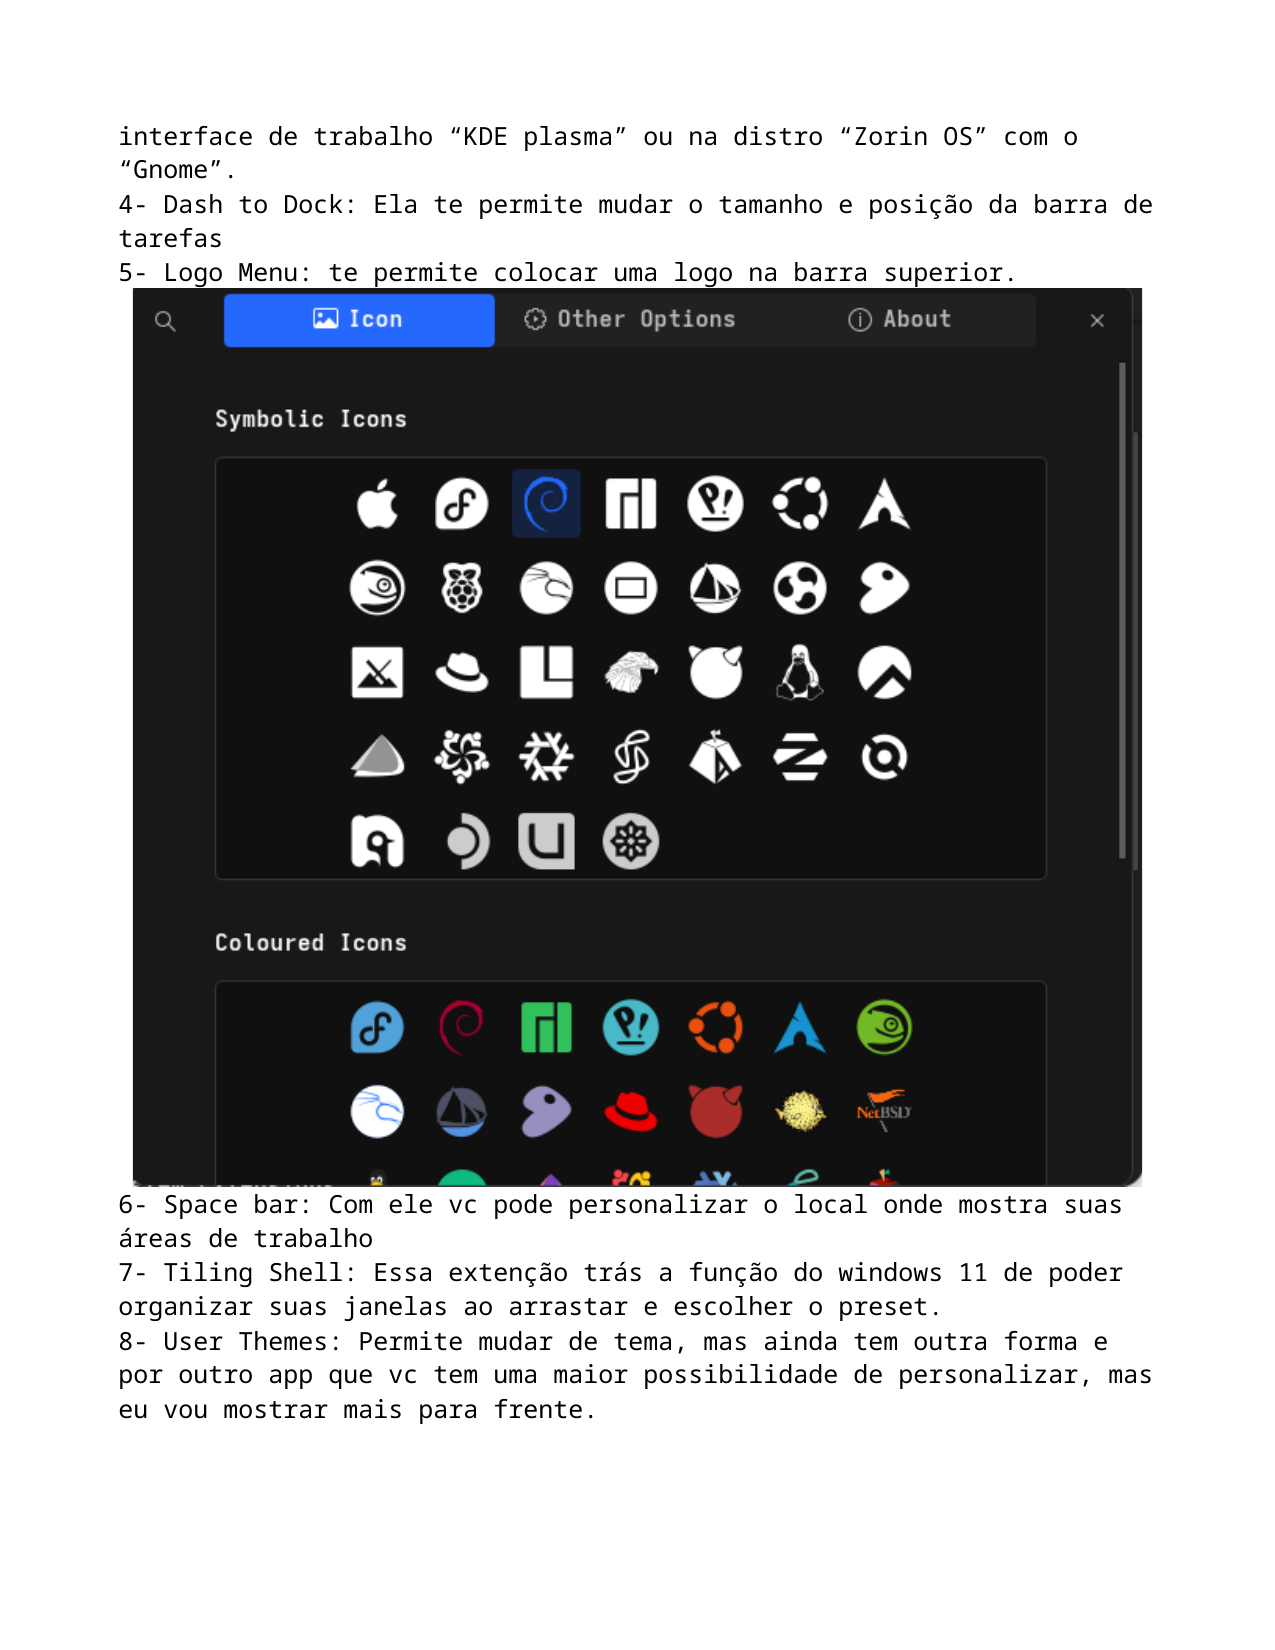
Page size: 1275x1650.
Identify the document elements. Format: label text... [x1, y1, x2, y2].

text 7- Tiling Shell: Essa extenção trás a função do windows 11 de poder organizar suas janelas ao arrastar e escolher o preset. [118, 1255, 1157, 1323]
text 5- Logo Menu: te permite colocar uma logo na barra superior. [118, 254, 1157, 288]
text 4- Dash to Dock: Ela te permite mudar o tamanho e posição da barra de tarefas [118, 186, 1157, 254]
text 6- Space bar: Com ele vc pode personalizar o local onde mostra suas áreas de trabalho [118, 288, 1157, 1255]
text interface de trabalho “KDE plasma” ou na distro “Zorin OS” com o “Gnome”. [118, 118, 1157, 186]
picture [132, 288, 1143, 1187]
text 8- User Themes: Permite mudar de tema, mas ainda tem outra forma e por outro app que vc tem uma maior possibilidade de personalizar, mas eu vou mostrar mais para frente. [118, 1323, 1157, 1425]
